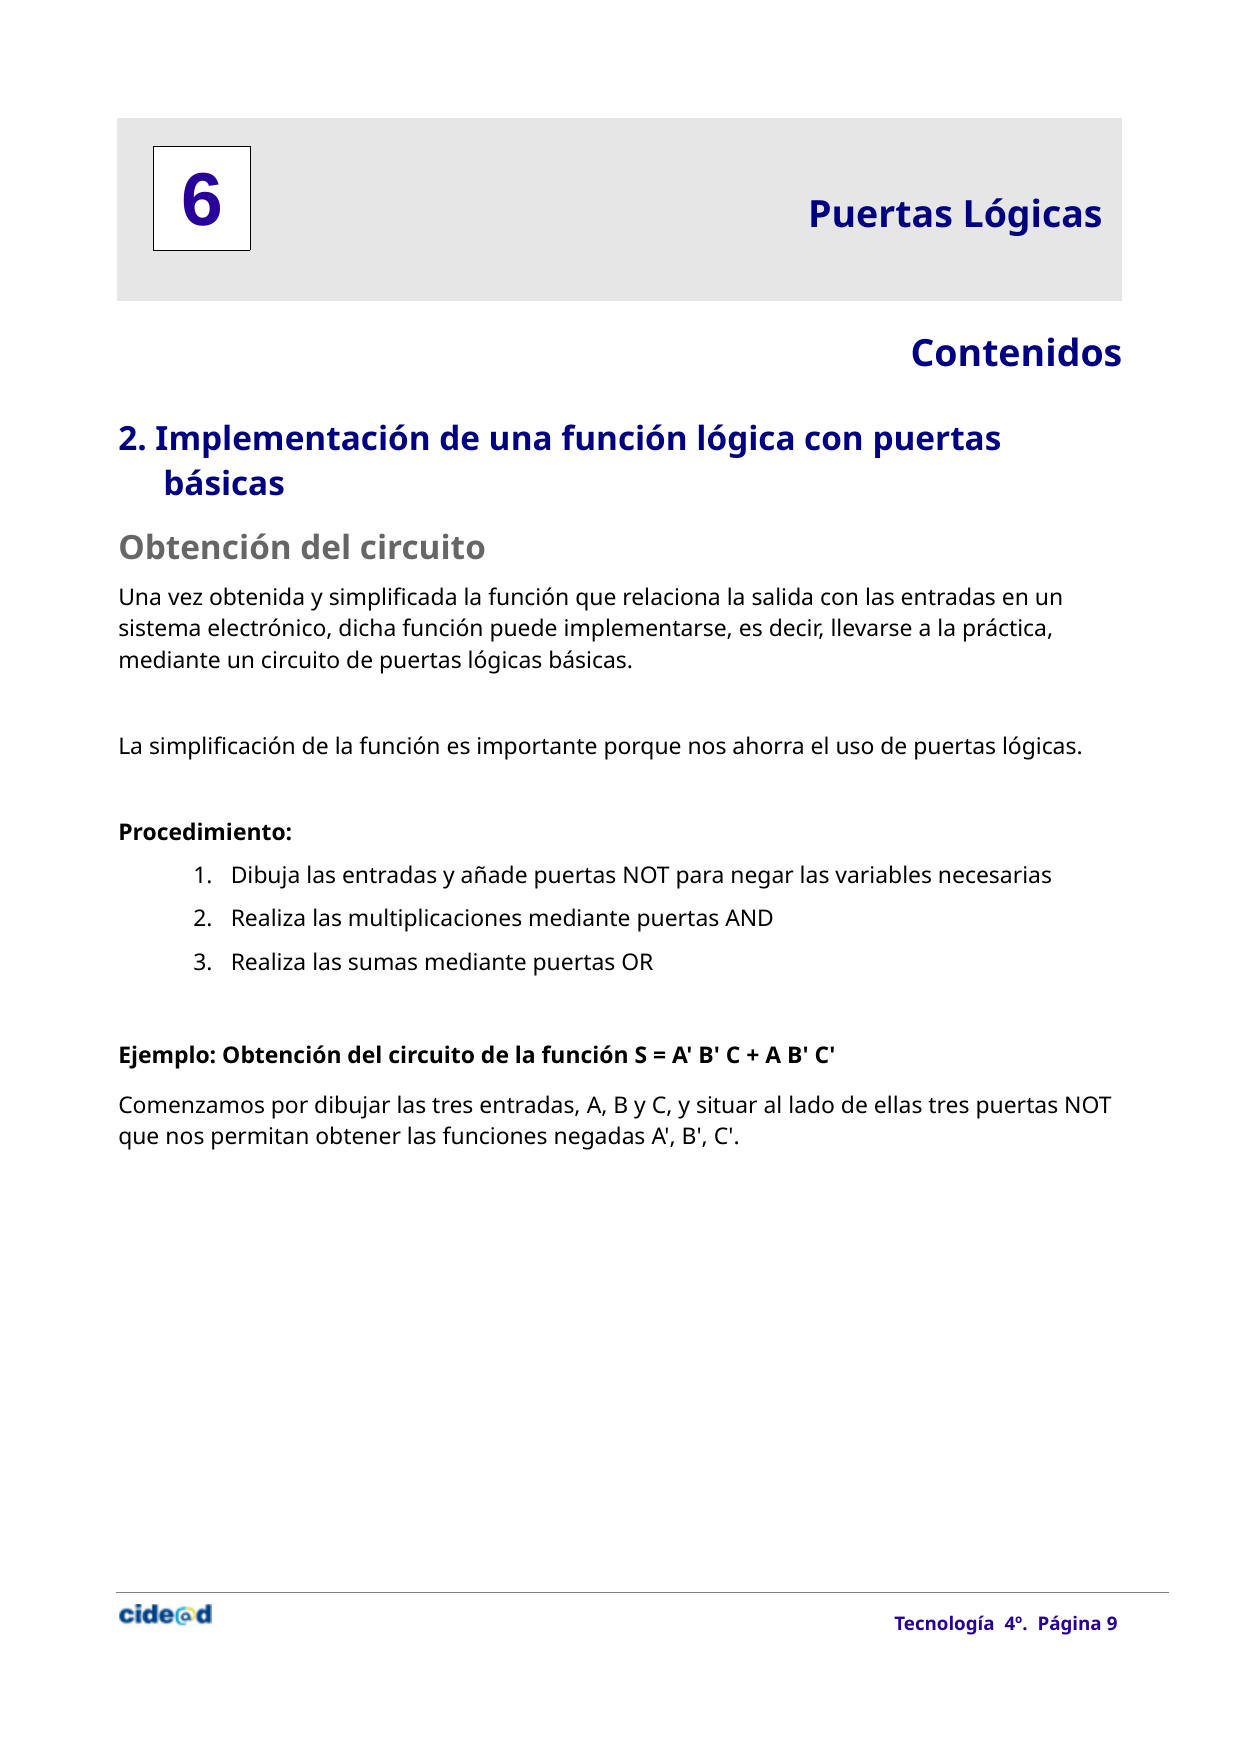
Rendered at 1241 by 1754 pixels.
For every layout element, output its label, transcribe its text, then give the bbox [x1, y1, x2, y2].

text Comenzamos por dibujar las tres entradas, A, B y C, y situar al lado de ellas tres puertas NOT que nos permitan obtener las funciones negadas A', B', C'. [118, 1088, 1122, 1151]
text La simplificación de la función es importante porque nos ahorra el uso de puertas lógicas. [118, 730, 1122, 761]
title Contenidos [118, 326, 1122, 377]
subtitle 2. Implementación de una función lógica con puertas básicas [118, 414, 1122, 505]
subtitle Ejemplo: Obtención del circuito de la función S = A' B' C + A B' C' [118, 1039, 1122, 1070]
text Procedimiento: [118, 816, 1122, 847]
list Dibuja las entradas y añade puertas NOT para negar las variables necesarias [193, 859, 1122, 890]
picture [118, 1604, 212, 1627]
list Realiza las multiplicaciones mediante puertas AND [193, 902, 1122, 933]
text Una vez obtenida y simplificada la función que relaciona la salida con las entradas en un sistema electrónico, dicha función puede implementarse, es decir, llevarse a la práctica, mediante un circuito de puertas lógicas básicas. [118, 581, 1122, 675]
list Realiza las sumas mediante puertas OR [193, 945, 1122, 1008]
text Obtención del circuito [118, 524, 1122, 569]
